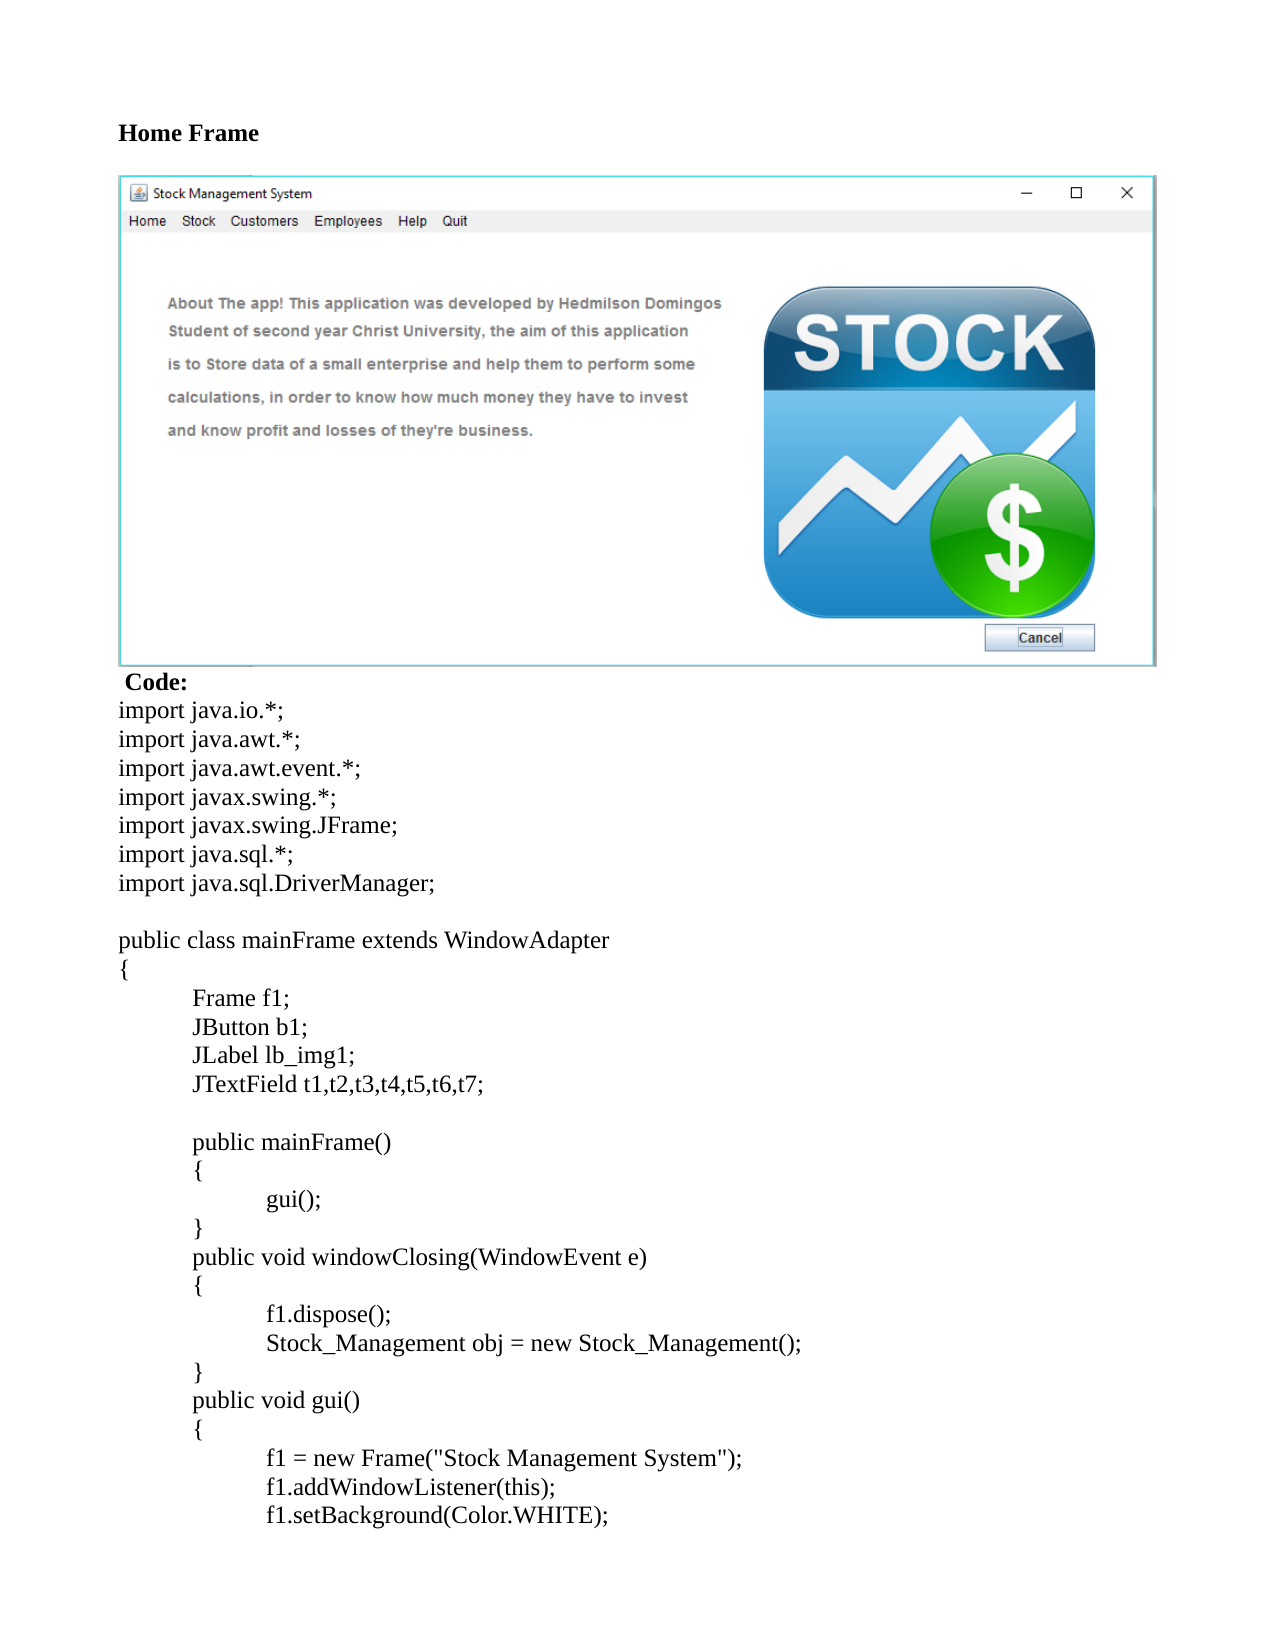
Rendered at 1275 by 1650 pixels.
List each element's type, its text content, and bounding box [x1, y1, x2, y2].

text { [118, 1414, 1157, 1443]
text import java.sql.DriverManager; [118, 868, 1157, 897]
text import javax.swing.JFrame; [118, 811, 1157, 839]
text import java.awt.event.*; [118, 753, 1157, 782]
text import java.sql.*; [118, 839, 1157, 868]
text public void windowClosing(WindowEvent e) [118, 1242, 1157, 1271]
text Frame f1; [118, 983, 1157, 1012]
text public void gui() [118, 1386, 1157, 1414]
text public class mainFrame extends WindowAdapter [118, 926, 1157, 954]
text { [118, 1271, 1157, 1299]
text Code: [118, 667, 1157, 696]
text public mainFrame() [118, 1127, 1157, 1156]
text } [118, 1213, 1157, 1242]
text JLabel lb_img1; [118, 1041, 1157, 1069]
text } [118, 1357, 1157, 1386]
text f1.setBackground(Color.WHITE); [118, 1501, 1157, 1529]
text JTextField t1,t2,t3,t4,t5,t6,t7; [118, 1069, 1157, 1098]
text f1 = new Frame("Stock Management System"); [118, 1443, 1157, 1472]
picture [118, 175, 1157, 667]
text import javax.swing.*; [118, 782, 1157, 811]
text gui(); [118, 1184, 1157, 1213]
text { [118, 954, 1157, 983]
text f1.addWindowListener(this); [118, 1472, 1157, 1501]
text { [118, 1156, 1157, 1184]
text import java.io.*; [118, 696, 1157, 724]
text f1.dispose(); [118, 1299, 1157, 1328]
text Home Frame [118, 118, 1157, 175]
text JButton b1; [118, 1012, 1157, 1041]
text import java.awt.*; [118, 724, 1157, 753]
text Stock_Management obj = new Stock_Management(); [118, 1328, 1157, 1357]
